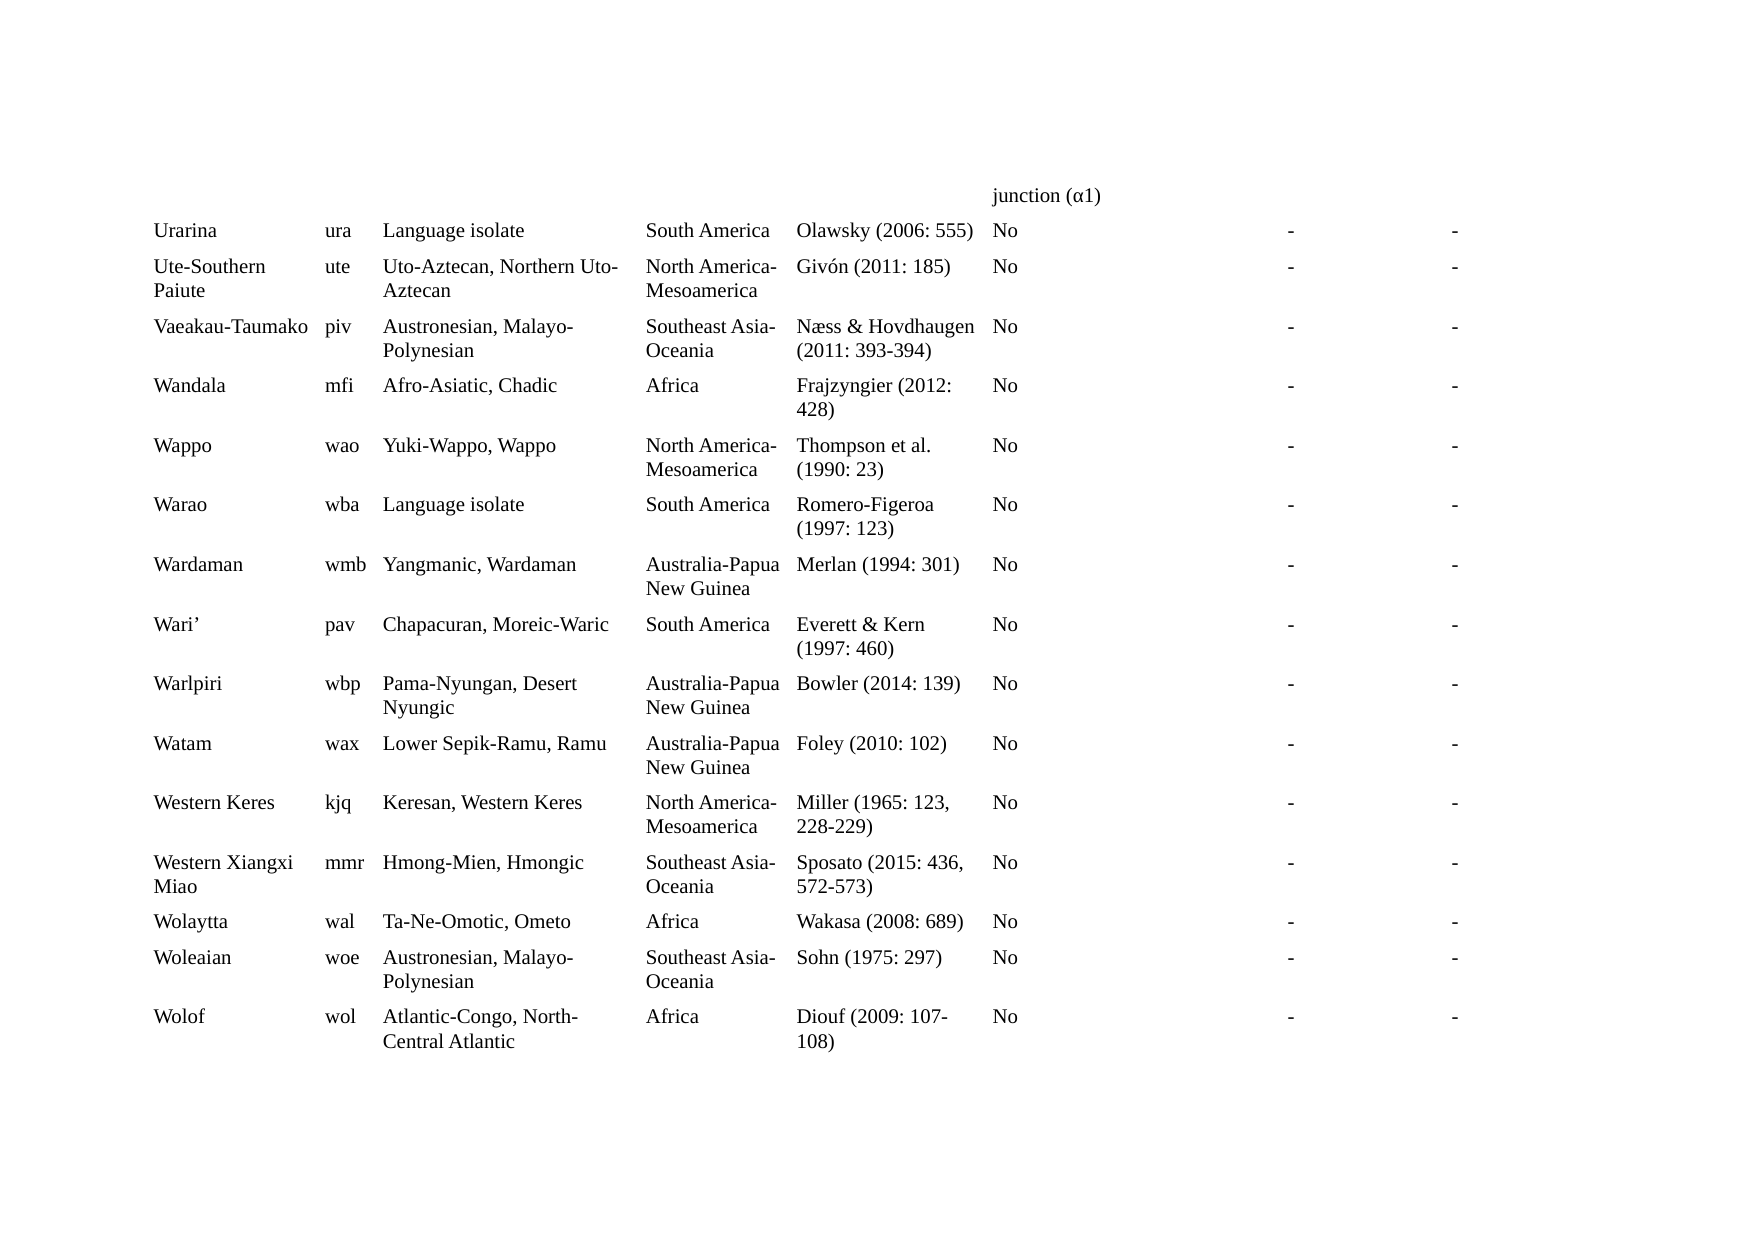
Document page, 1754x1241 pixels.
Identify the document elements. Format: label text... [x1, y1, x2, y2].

table_cell Merlan (1994: 301) [791, 546, 986, 606]
table_cell Africa [640, 999, 791, 1058]
table_cell No [986, 999, 1282, 1058]
table_cell - [1446, 213, 1606, 248]
table_cell - [1282, 999, 1446, 1058]
table_cell - [1282, 725, 1446, 784]
table_cell - [1282, 904, 1446, 939]
table_cell Wari’ [148, 606, 319, 665]
table_cell Woleaian [148, 939, 319, 999]
table_cell Pama-Nyungan, Desert Nyungic [377, 665, 640, 725]
table_cell Wolof [148, 999, 319, 1058]
table_cell Wardaman [148, 546, 319, 606]
table_cell No [986, 606, 1282, 665]
table_cell wbp [319, 665, 377, 725]
table_cell Givón (2011: 185) [791, 248, 986, 308]
table_cell Diouf (2009: 107-108) [791, 999, 986, 1058]
table_cell Austronesian, Malayo-Polynesian [377, 939, 640, 999]
table_cell - [1446, 999, 1606, 1058]
table_cell South America [640, 606, 791, 665]
table_cell - [1282, 487, 1446, 546]
table_cell [148, 177, 319, 213]
table_cell Lower Sepik-Ramu, Ramu [377, 725, 640, 784]
table_cell No [986, 904, 1282, 939]
table_cell No [986, 368, 1282, 427]
table_cell Yuki-Wappo, Wappo [377, 427, 640, 487]
table_cell Thompson et al. (1990: 23) [791, 427, 986, 487]
table_cell No [986, 546, 1282, 606]
table_cell [319, 177, 377, 213]
table_cell wao [319, 427, 377, 487]
table_cell [791, 177, 986, 213]
table_cell - [1282, 213, 1446, 248]
table_cell Keresan, Western Keres [377, 785, 640, 844]
table_cell No [986, 487, 1282, 546]
table_cell wmb [319, 546, 377, 606]
table_cell piv [319, 308, 377, 367]
table_cell - [1446, 546, 1606, 606]
table_cell Foley (2010: 102) [791, 725, 986, 784]
table_cell Everett & Kern (1997: 460) [791, 606, 986, 665]
table_cell Southeast Asia-Oceania [640, 308, 791, 367]
table_cell [1282, 177, 1446, 213]
table_cell No [986, 844, 1282, 904]
table_cell No [986, 427, 1282, 487]
table_cell Ute-Southern Paiute [148, 248, 319, 308]
table_cell [377, 177, 640, 213]
table_cell Southeast Asia-Oceania [640, 939, 791, 999]
table_cell kjq [319, 785, 377, 844]
table_cell Yangmanic, Wardaman [377, 546, 640, 606]
table_cell Næss & Hovdhaugen (2011: 393-394) [791, 308, 986, 367]
table_cell Australia-Papua New Guinea [640, 725, 791, 784]
table_cell No [986, 725, 1282, 784]
table_cell North America-Mesoamerica [640, 427, 791, 487]
table_cell junction (α1) [986, 177, 1282, 213]
table_cell - [1282, 785, 1446, 844]
table_cell - [1282, 427, 1446, 487]
table_cell Warao [148, 487, 319, 546]
table_cell Bowler (2014: 139) [791, 665, 986, 725]
table_cell - [1282, 546, 1446, 606]
table_cell Afro-Asiatic, Chadic [377, 368, 640, 427]
table_cell Wandala [148, 368, 319, 427]
table_cell Wakasa (2008: 689) [791, 904, 986, 939]
table_cell - [1282, 844, 1446, 904]
table_cell Western Xiangxi Miao [148, 844, 319, 904]
table_cell Watam [148, 725, 319, 784]
table_cell wax [319, 725, 377, 784]
table_cell No [986, 939, 1282, 999]
table_cell wal [319, 904, 377, 939]
table_cell Language isolate [377, 487, 640, 546]
table_cell - [1446, 308, 1606, 367]
table_cell Ta-Ne-Omotic, Ometo [377, 904, 640, 939]
table_cell Australia-Papua New Guinea [640, 665, 791, 725]
table_cell - [1282, 939, 1446, 999]
table_cell Africa [640, 904, 791, 939]
table_cell No [986, 213, 1282, 248]
table_cell - [1446, 725, 1606, 784]
table_cell Austronesian, Malayo-Polynesian [377, 308, 640, 367]
table_cell Language isolate [377, 213, 640, 248]
table_cell Miller (1965: 123, 228-229) [791, 785, 986, 844]
table_cell Vaeakau-Taumako [148, 308, 319, 367]
table_cell - [1446, 785, 1606, 844]
table_cell - [1446, 368, 1606, 427]
table_cell North America-Mesoamerica [640, 248, 791, 308]
table_cell South America [640, 213, 791, 248]
table_cell Warlpiri [148, 665, 319, 725]
table_cell wba [319, 487, 377, 546]
table_cell Urarina [148, 213, 319, 248]
table_cell No [986, 308, 1282, 367]
table_cell ute [319, 248, 377, 308]
table_cell - [1446, 427, 1606, 487]
table_cell No [986, 785, 1282, 844]
table_cell - [1446, 606, 1606, 665]
table_cell - [1282, 308, 1446, 367]
table_cell Sohn (1975: 297) [791, 939, 986, 999]
table_cell Wolaytta [148, 904, 319, 939]
table_cell mmr [319, 844, 377, 904]
table_cell mfi [319, 368, 377, 427]
table_cell Africa [640, 368, 791, 427]
table_cell ura [319, 213, 377, 248]
table_cell [1446, 177, 1606, 213]
table_cell pav [319, 606, 377, 665]
table_cell Romero-Figeroa (1997: 123) [791, 487, 986, 546]
table_cell - [1446, 487, 1606, 546]
table_cell - [1282, 248, 1446, 308]
table_cell Atlantic-Congo, North-Central Atlantic [377, 999, 640, 1058]
table_cell Hmong-Mien, Hmongic [377, 844, 640, 904]
table_cell - [1446, 665, 1606, 725]
table_cell No [986, 665, 1282, 725]
table_cell Frajzyngier (2012: 428) [791, 368, 986, 427]
table_cell - [1446, 939, 1606, 999]
table_cell Sposato (2015: 436, 572-573) [791, 844, 986, 904]
table_cell - [1282, 665, 1446, 725]
table_cell Olawsky (2006: 555) [791, 213, 986, 248]
table_cell Southeast Asia-Oceania [640, 844, 791, 904]
table_cell Wappo [148, 427, 319, 487]
table_cell Chapacuran, Moreic-Waric [377, 606, 640, 665]
table_cell Uto-Aztecan, Northern Uto-Aztecan [377, 248, 640, 308]
table_cell - [1282, 606, 1446, 665]
table_cell [640, 177, 791, 213]
table_cell Western Keres [148, 785, 319, 844]
table_cell - [1446, 248, 1606, 308]
table_cell No [986, 248, 1282, 308]
table_cell South America [640, 487, 791, 546]
table_cell Australia-Papua New Guinea [640, 546, 791, 606]
table_cell - [1446, 904, 1606, 939]
table_cell woe [319, 939, 377, 999]
table_cell - [1446, 844, 1606, 904]
table_cell North America-Mesoamerica [640, 785, 791, 844]
table_cell wol [319, 999, 377, 1058]
table_cell - [1282, 368, 1446, 427]
